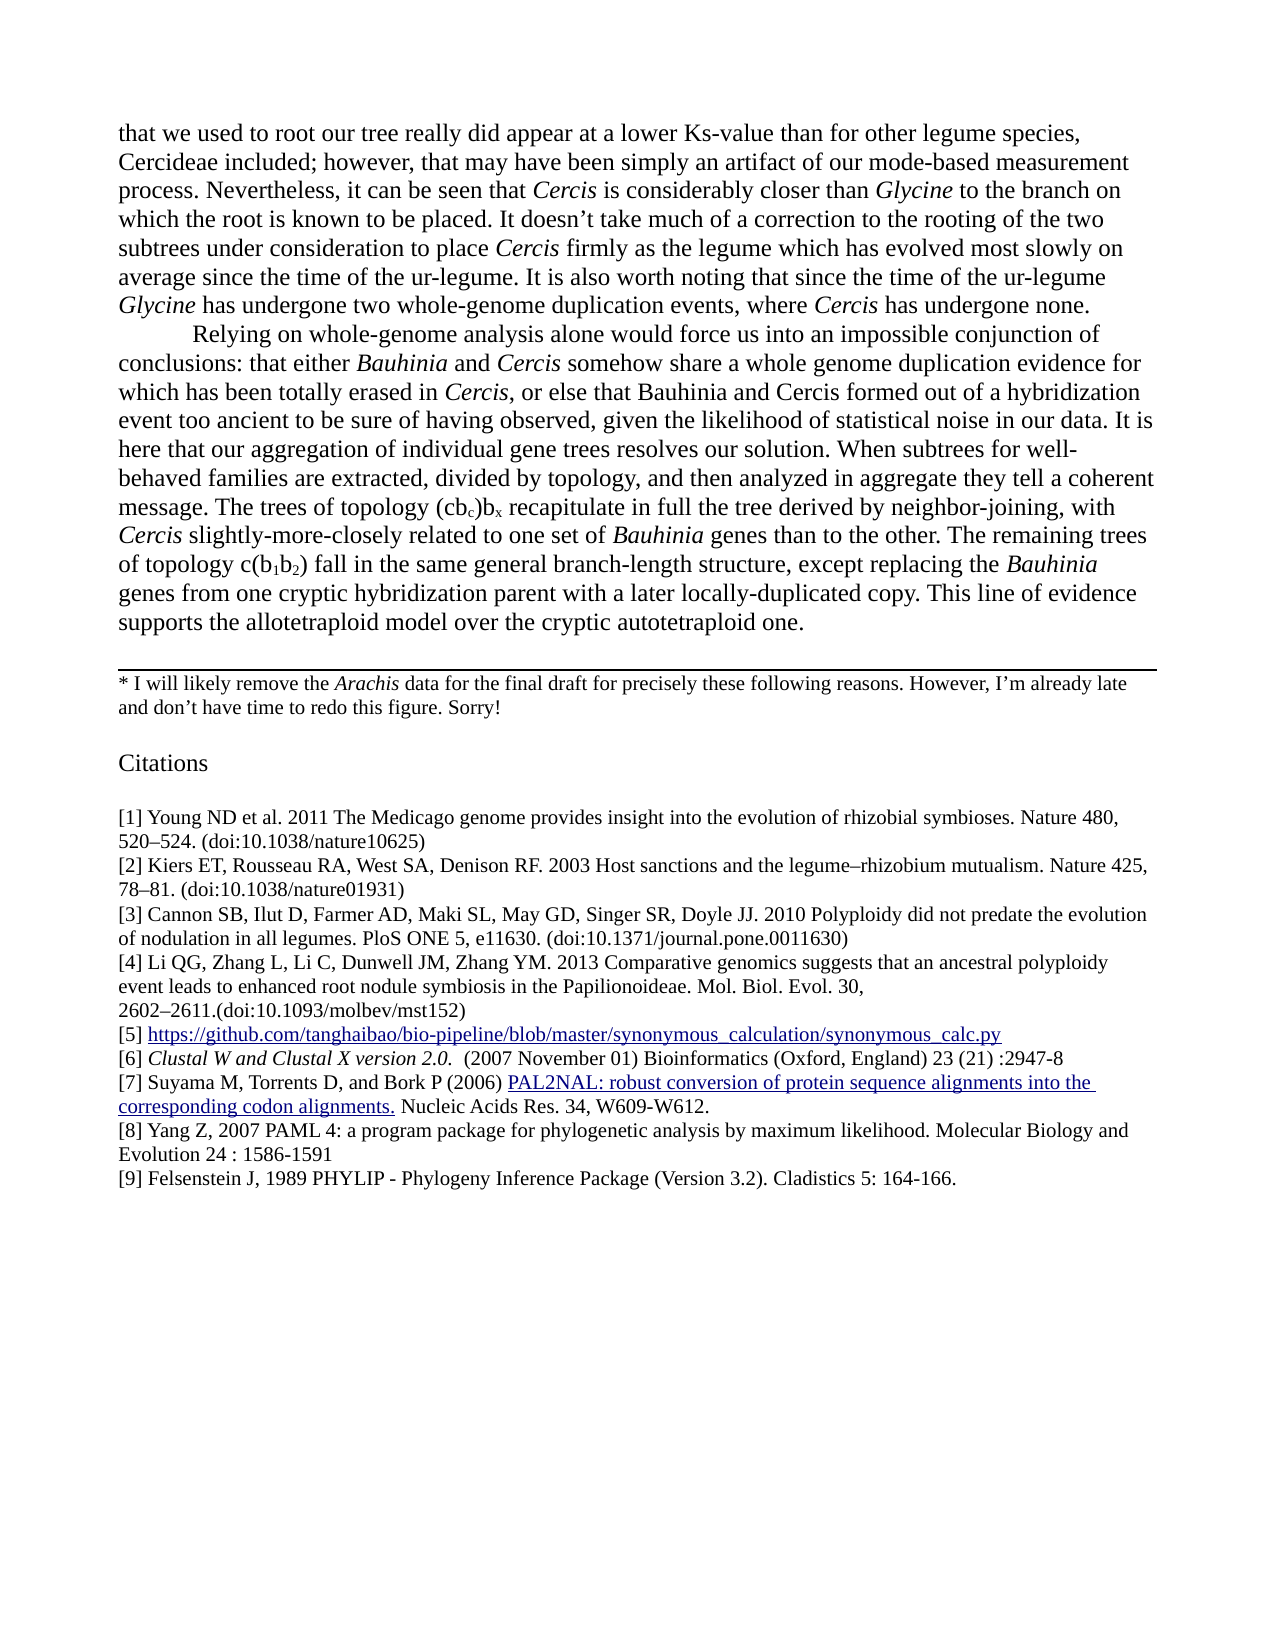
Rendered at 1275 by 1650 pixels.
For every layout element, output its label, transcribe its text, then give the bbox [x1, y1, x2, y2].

text [2] Kiers ET, Rousseau RA, West SA, Denison RF. 2003 Host sanctions and the legume–rhizobium mutualism. Nature 425, 78–81. (doi:10.1038/nature01931) [118, 853, 1157, 901]
text [1] Young ND et al. 2011 The Medicago genome provides insight into the evolution of rhizobial symbioses. Nature 480, 520–524. (doi:10.1038/nature10625) [118, 805, 1157, 853]
text that we used to root our tree really did appear at a lower Ks-value than for other legume species, Cercideae included; however, that may have been simply an artifact of our mode-based measurement process. Nevertheless, it can be seen that Cercis is considerably closer than Glycine to the branch on which the root is known to be placed. It doesn’t take much of a correction to the rooting of the two subtrees under consideration to place Cercis firmly as the legume which has evolved most slowly on average since the time of the ur-legume. It is also worth noting that since the time of the ur-legume Glycine has undergone two whole-genome duplication events, where Cercis has undergone none. [118, 118, 1157, 319]
text [8] Yang Z, 2007 PAML 4: a program package for phylogenetic analysis by maximum likelihood. Molecular Biology and Evolution 24 : 1586-1591 [118, 1118, 1157, 1166]
text [9] Felsenstein J, 1989 PHYLIP - Phylogeny Inference Package (Version 3.2). Cladistics 5: 164-166. [118, 1166, 1157, 1190]
text Citations [118, 748, 1157, 776]
text * I will likely remove the Arachis data for the final draft for precisely these following reasons. However, I’m already late and don’t have time to redo this figure. Sorry! [118, 671, 1157, 719]
text [4] Li QG, Zhang L, Li C, Dunwell JM, Zhang YM. 2013 Comparative genomics suggests that an ancestral polyploidy event leads to enhanced root nodule symbiosis in the Papilionoideae. Mol. Biol. Evol. 30, 2602–2611.(doi:10.1093/molbev/mst152) [118, 949, 1157, 1022]
text Relying on whole-genome analysis alone would force us into an impossible conjunction of conclusions: that either Bauhinia and Cercis somehow share a whole genome duplication evidence for which has been totally erased in Cercis, or else that Bauhinia and Cercis formed out of a hybridization event too ancient to be sure of having observed, given the likelihood of statistical noise in our data. It is here that our aggregation of individual gene trees resolves our solution. When subtrees for well-behaved families are extracted, divided by topology, and then analyzed in aggregate they tell a coherent message. The trees of topology (cbc)bx recapitulate in full the tree derived by neighbor-joining, with Cercis slightly-more-closely related to one set of Bauhinia genes than to the other. The remaining trees of topology c(b1b2) fall in the same general branch-length structure, except replacing the Bauhinia genes from one cryptic hybridization parent with a later locally-duplicated copy. This line of evidence supports the allotetraploid model over the cryptic autotetraploid one. [118, 319, 1157, 636]
text [6] Clustal W and Clustal X version 2.0. (2007 November 01) Bioinformatics (Oxford, England) 23 (21) :2947-8 [118, 1046, 1157, 1070]
text [5] https://github.com/tanghaibao/bio-pipeline/blob/master/synonymous_calculation/synonymous_calc.py [118, 1022, 1157, 1046]
text [7] Suyama M, Torrents D, and Bork P (2006) PAL2NAL: robust conversion of protein sequence alignments into the corresponding codon alignments. Nucleic Acids Res. 34, W609-W612. [118, 1070, 1157, 1118]
text [3] Cannon SB, Ilut D, Farmer AD, Maki SL, May GD, Singer SR, Doyle JJ. 2010 Polyploidy did not predate the evolution of nodulation in all legumes. PloS ONE 5, e11630. (doi:10.1371/journal.pone.0011630) [118, 901, 1157, 949]
